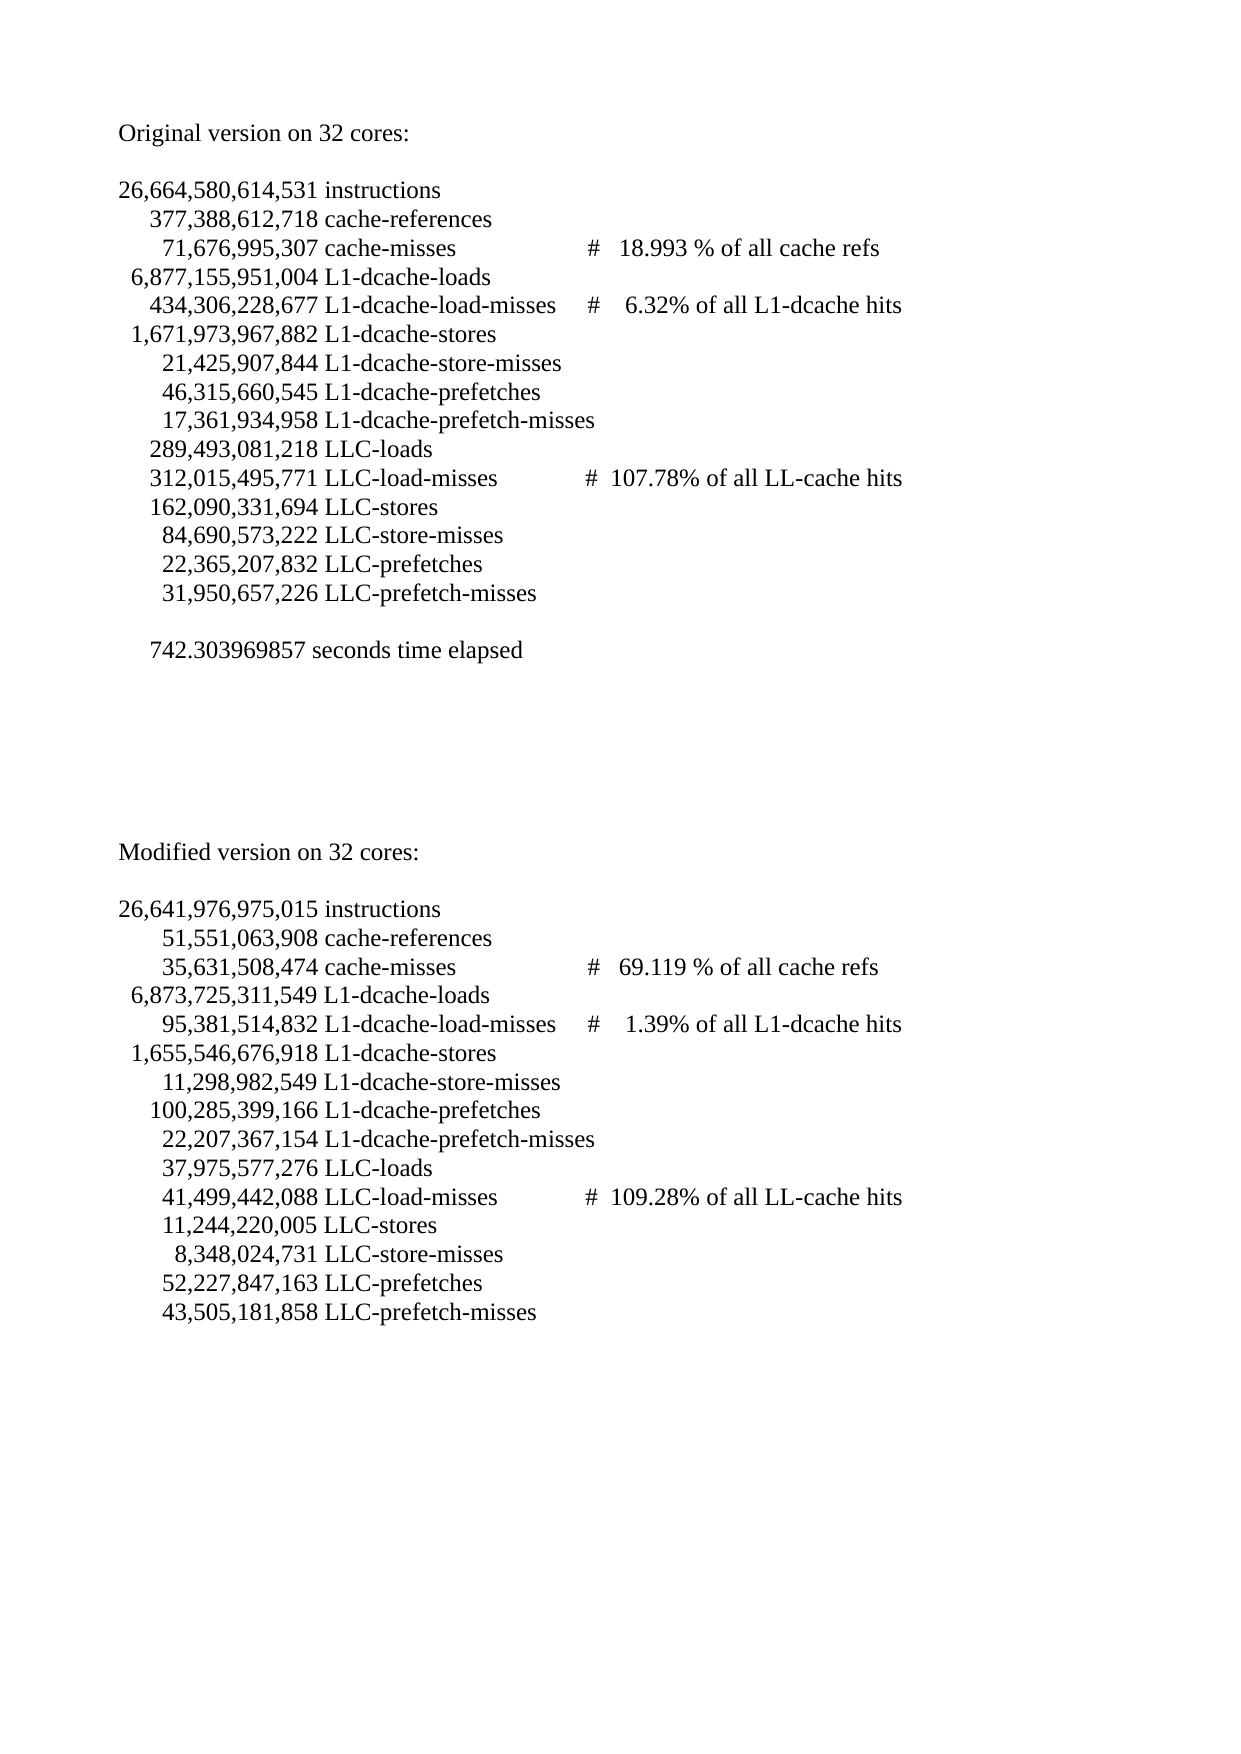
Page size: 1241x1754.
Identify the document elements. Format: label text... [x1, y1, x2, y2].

text 289,493,081,218 LLC-loads [118, 434, 1122, 463]
text 434,306,228,677 L1-dcache-load-misses # 6.32% of all L1-dcache hits [118, 291, 1122, 319]
text 26,664,580,614,531 instructions [118, 176, 1122, 204]
text 6,877,155,951,004 L1-dcache-loads [118, 262, 1122, 291]
text 41,499,442,088 LLC-load-misses # 109.28% of all LL-cache hits [118, 1182, 1122, 1211]
text 35,631,508,474 cache-misses # 69.119 % of all cache refs [118, 952, 1122, 981]
text 6,873,725,311,549 L1-dcache-loads [118, 981, 1122, 1009]
text 71,676,995,307 cache-misses # 18.993 % of all cache refs [118, 233, 1122, 262]
text 26,641,976,975,015 instructions [118, 894, 1122, 923]
text 84,690,573,222 LLC-store-misses [118, 521, 1122, 549]
text 43,505,181,858 LLC-prefetch-misses [118, 1297, 1122, 1326]
text 51,551,063,908 cache-references [118, 923, 1122, 952]
text 37,975,577,276 LLC-loads [118, 1153, 1122, 1182]
text 22,207,367,154 L1-dcache-prefetch-misses [118, 1124, 1122, 1153]
text 1,655,546,676,918 L1-dcache-stores [118, 1038, 1122, 1067]
text Original version on 32 cores: [118, 118, 1122, 147]
text 1,671,973,967,882 L1-dcache-stores [118, 319, 1122, 348]
text 95,381,514,832 L1-dcache-load-misses # 1.39% of all L1-dcache hits [118, 1009, 1122, 1038]
text 21,425,907,844 L1-dcache-store-misses [118, 348, 1122, 377]
text 11,244,220,005 LLC-stores [118, 1211, 1122, 1239]
text 162,090,331,694 LLC-stores [118, 492, 1122, 521]
text 100,285,399,166 L1-dcache-prefetches [118, 1096, 1122, 1124]
text 46,315,660,545 L1-dcache-prefetches [118, 377, 1122, 406]
text 52,227,847,163 LLC-prefetches [118, 1268, 1122, 1297]
text Modified version on 32 cores: [118, 837, 1122, 866]
text 742.303969857 seconds time elapsed [118, 636, 1122, 664]
text 377,388,612,718 cache-references [118, 204, 1122, 233]
text 17,361,934,958 L1-dcache-prefetch-misses [118, 406, 1122, 434]
text 22,365,207,832 LLC-prefetches [118, 549, 1122, 578]
text 11,298,982,549 L1-dcache-store-misses [118, 1067, 1122, 1096]
text 8,348,024,731 LLC-store-misses [118, 1239, 1122, 1268]
text 312,015,495,771 LLC-load-misses # 107.78% of all LL-cache hits [118, 463, 1122, 492]
text 31,950,657,226 LLC-prefetch-misses [118, 578, 1122, 607]
